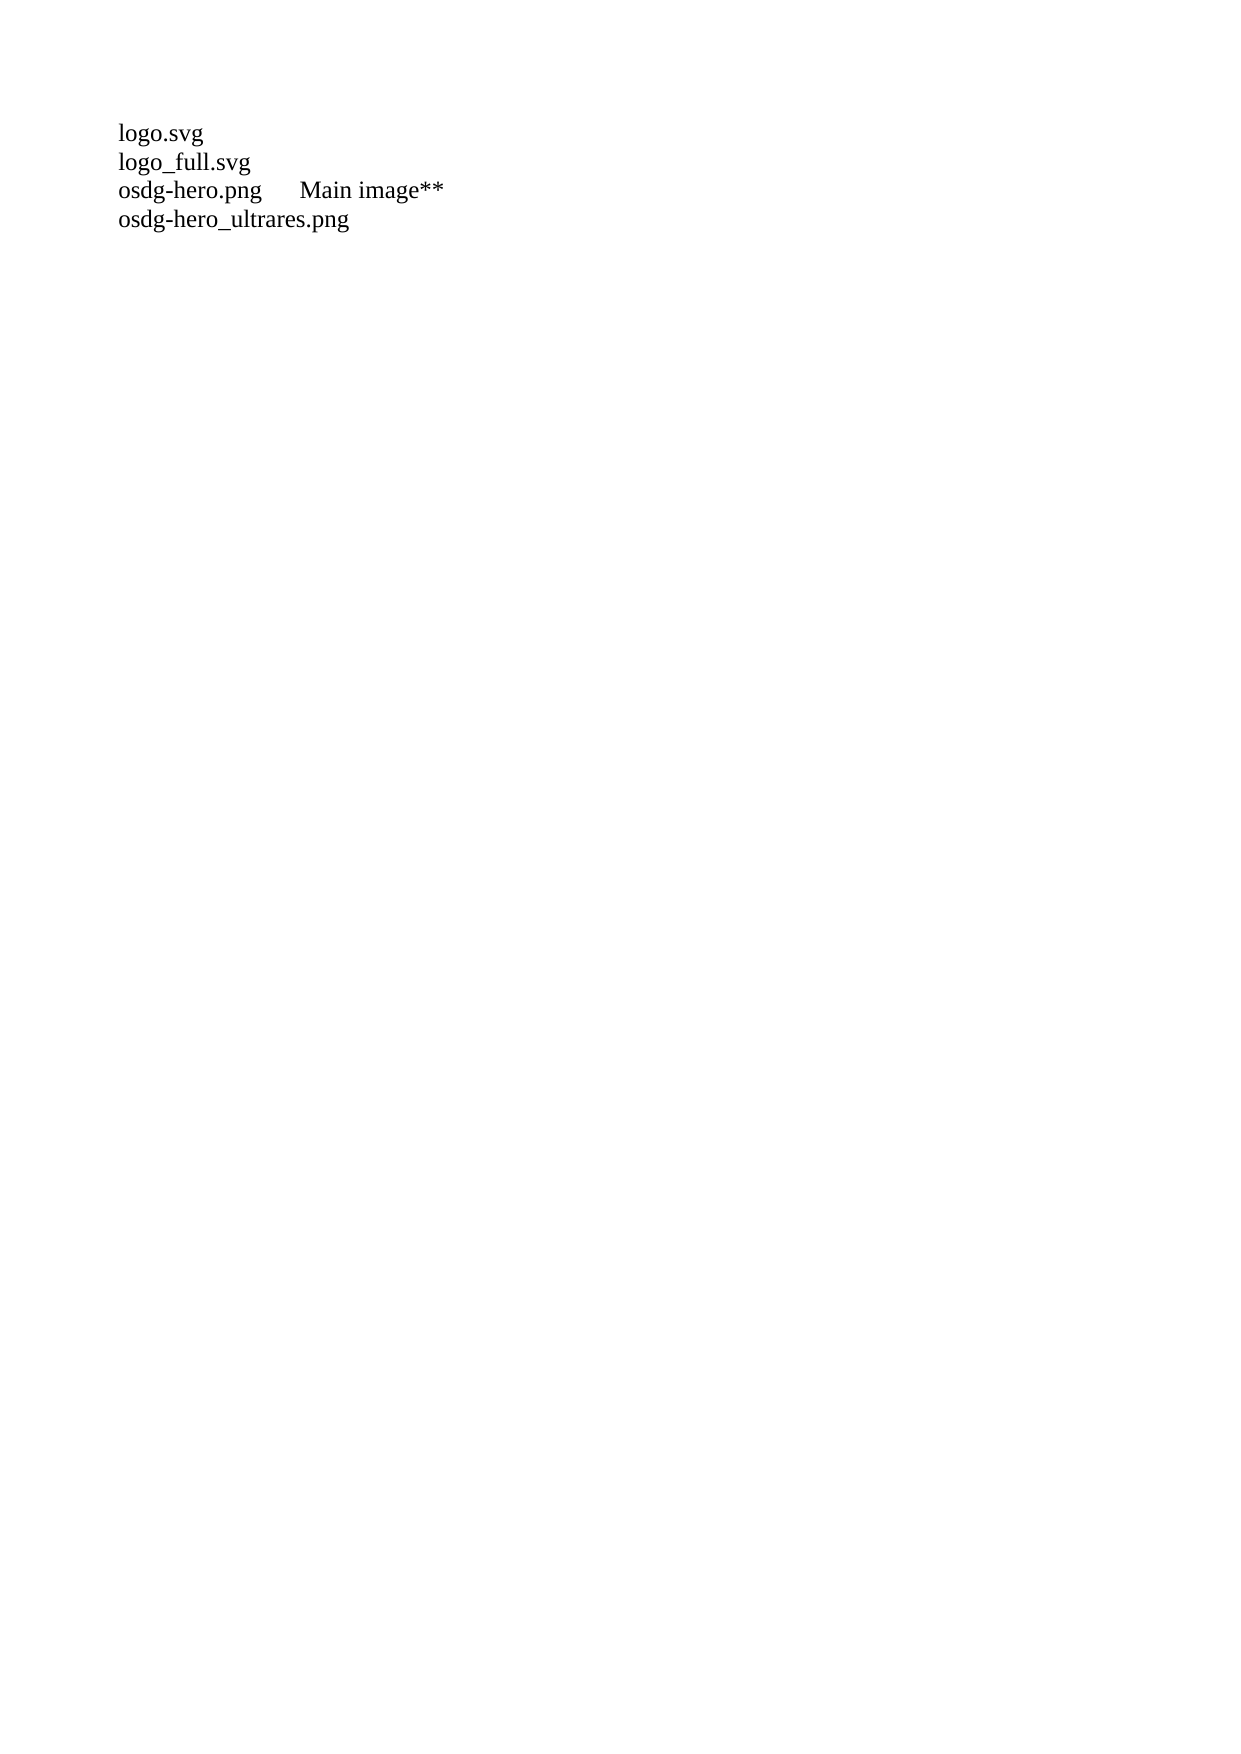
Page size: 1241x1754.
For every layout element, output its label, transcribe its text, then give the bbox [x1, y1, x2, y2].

text osdg-hero_ultrares.png [118, 204, 1122, 233]
text logo_full.svg [118, 147, 1122, 176]
text osdg-hero.png Main image** [118, 176, 1122, 204]
text logo.svg [118, 118, 1122, 147]
